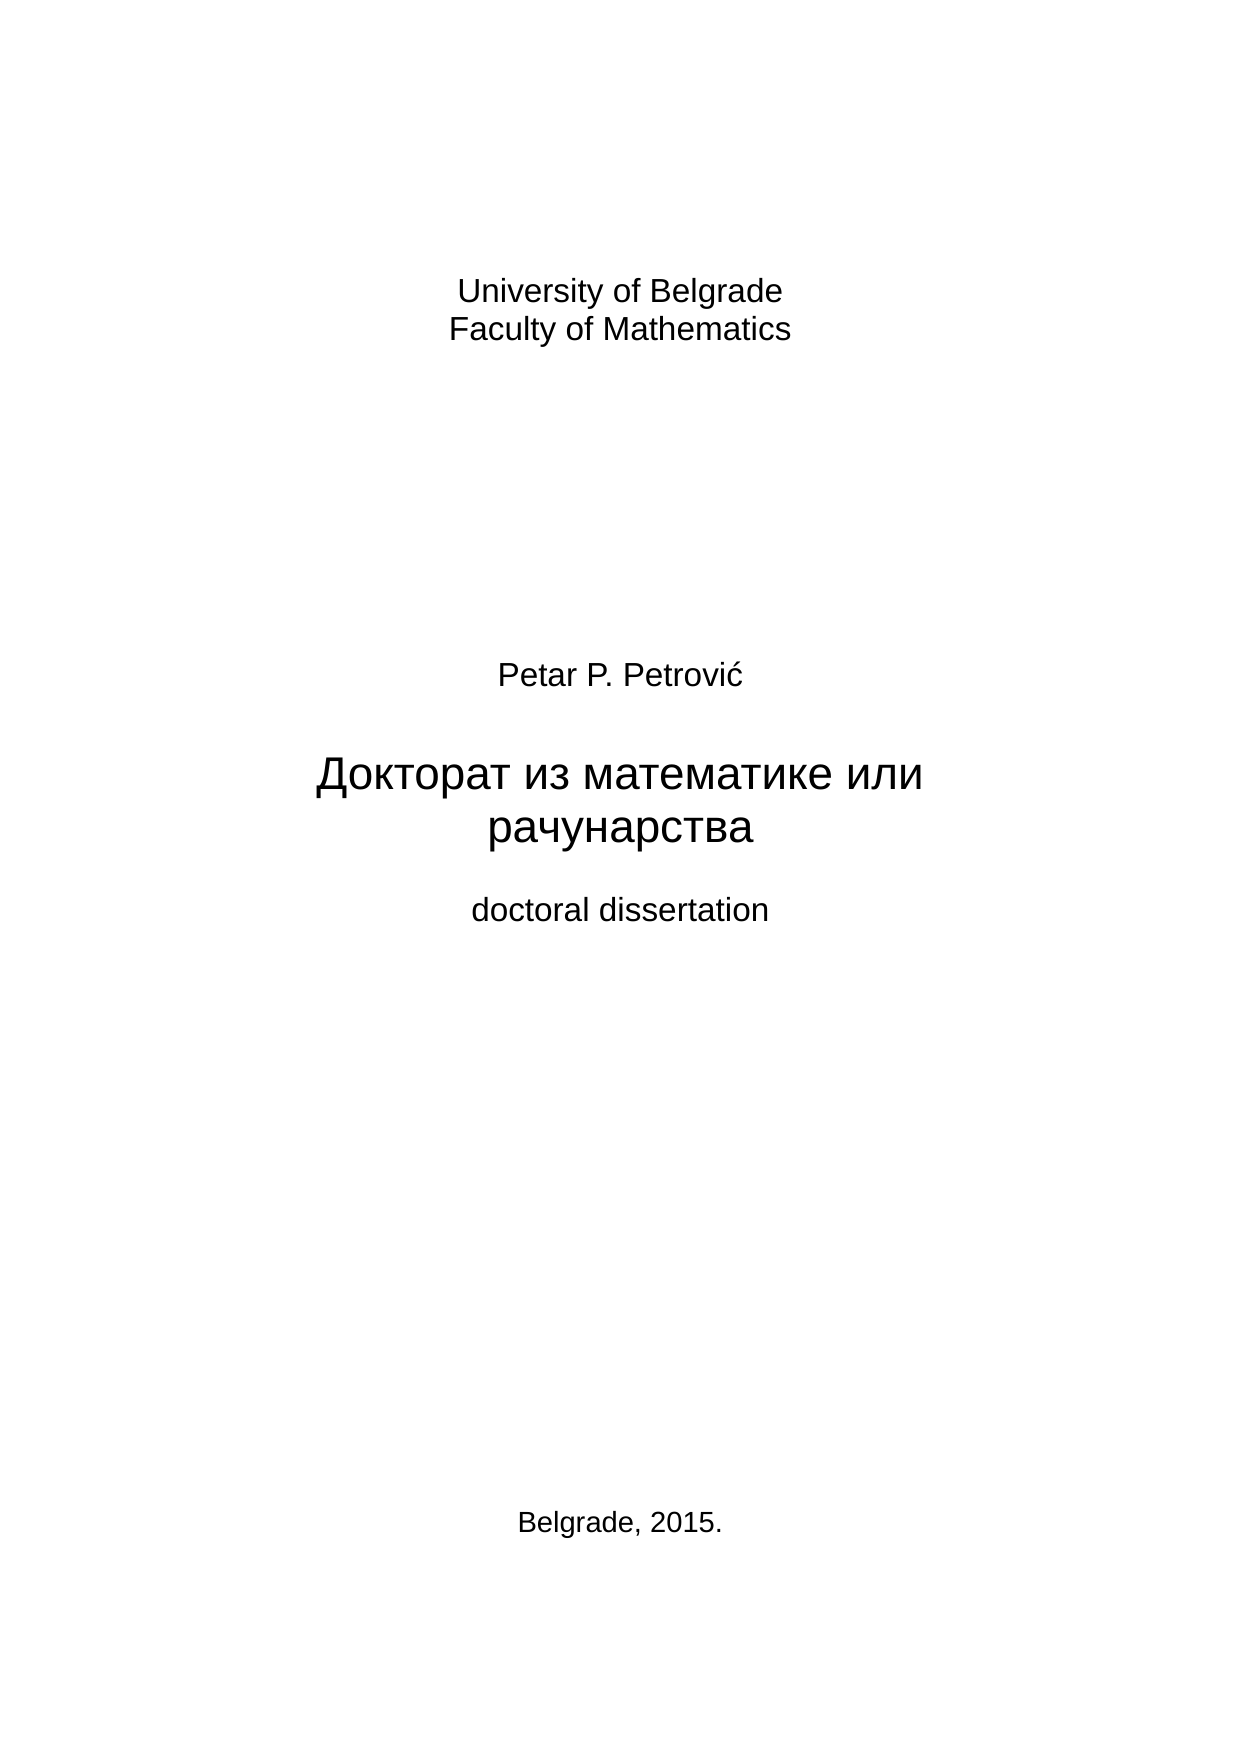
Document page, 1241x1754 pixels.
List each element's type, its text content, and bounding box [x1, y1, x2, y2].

text Faculty of Mathematics [177, 309, 1063, 348]
text doctoral dissertation [177, 890, 1063, 929]
text Belgrade, 2015. [177, 1505, 1063, 1539]
text Petar P. Petrović [177, 655, 1063, 694]
text University of Belgrade [177, 271, 1063, 309]
text Докторат из математике или рачунарства [177, 746, 1063, 852]
